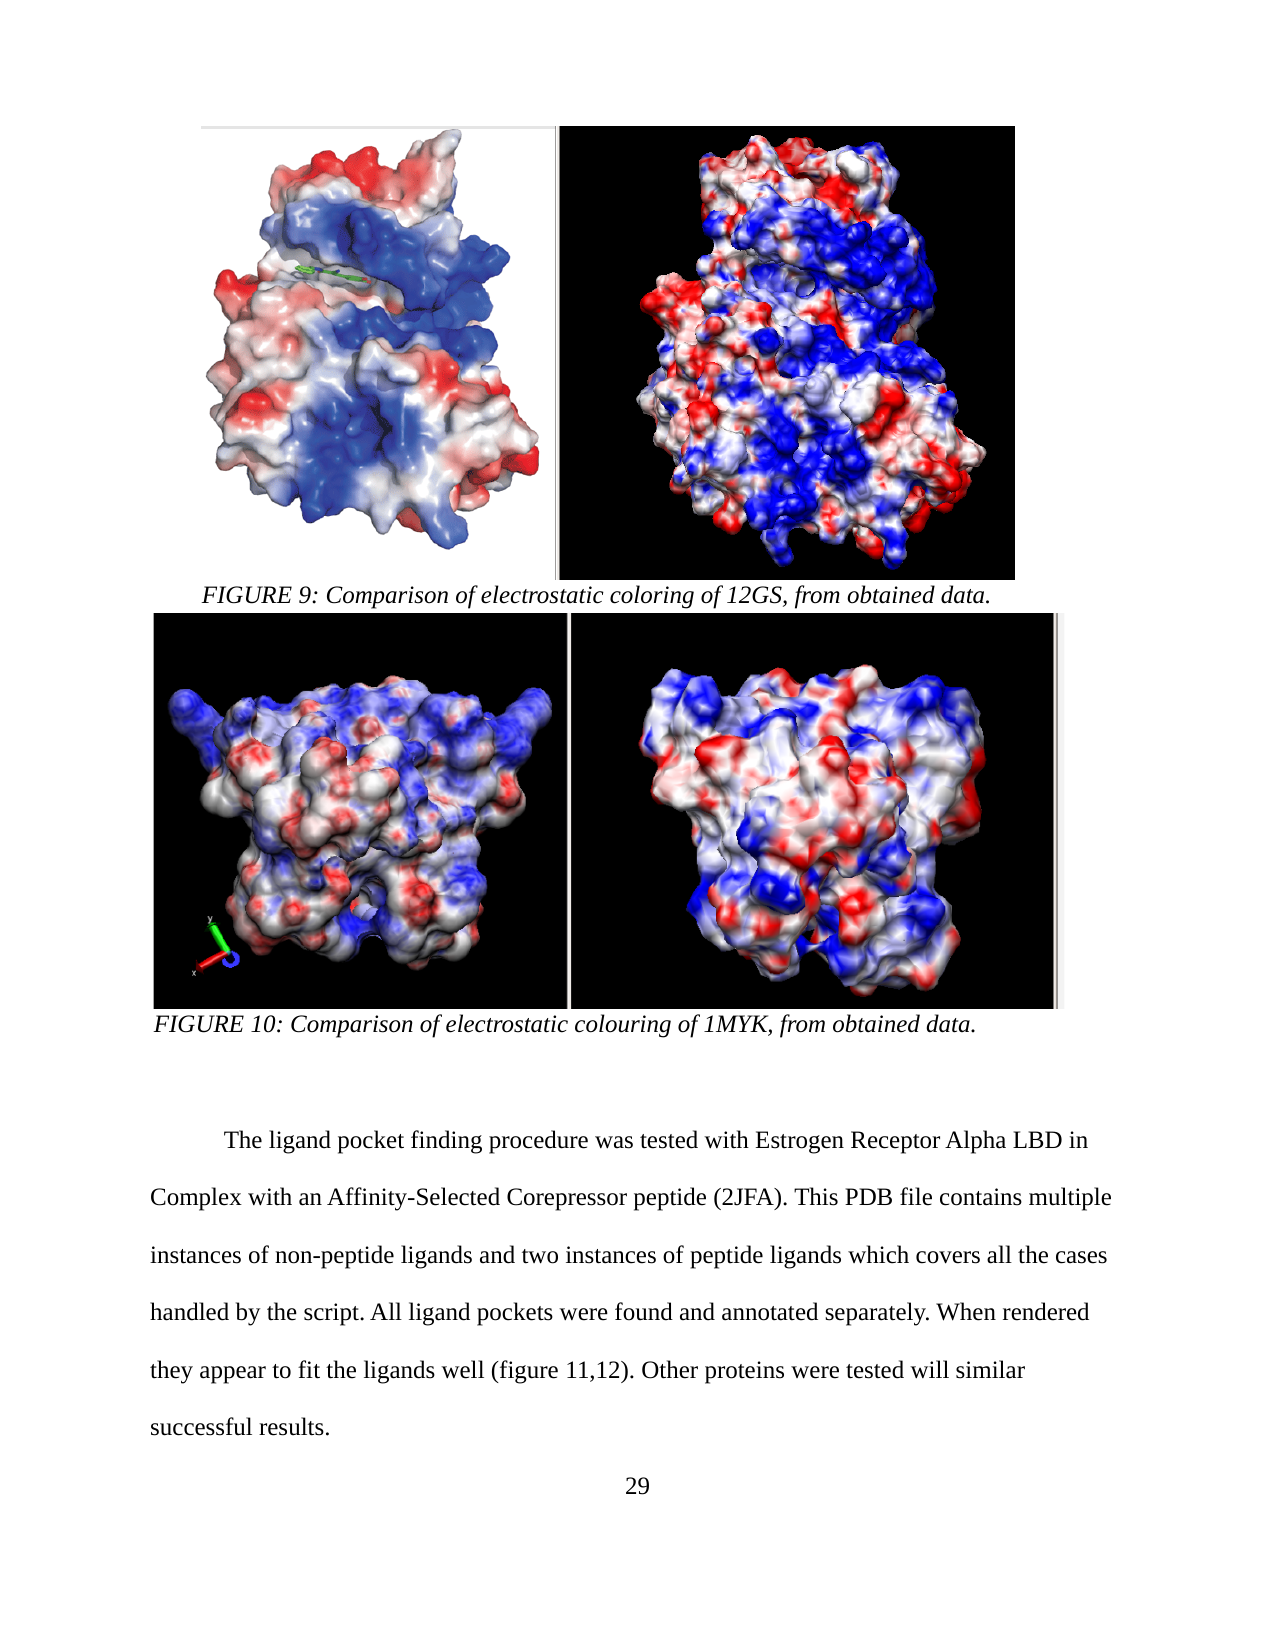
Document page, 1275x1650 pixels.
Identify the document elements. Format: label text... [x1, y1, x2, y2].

picture [594, 613, 1065, 1009]
text FIGURE 9: Comparison of electrostatic coloring of 12GS, from obtained data. [202, 580, 1002, 609]
text FIGURE 10: Comparison of electrostatic colouring of 1MYK, from obtained data. [154, 672, 1064, 1038]
picture [201, 126, 1015, 580]
text The ligand pocket finding procedure was tested with Estrogen Receptor Alpha LBD in Complex with an Affinity-Selected Corepressor peptide (2JFA). This PDB file contains multiple instances of non-peptide ligands and two instances of peptide ligands which covers all the cases handled by the script. All ligand pockets were found and annotated separately. When rendered they appear to fit the ligands well (figure 11,12). Other proteins were tested will similar successful results. [150, 1125, 1125, 1441]
